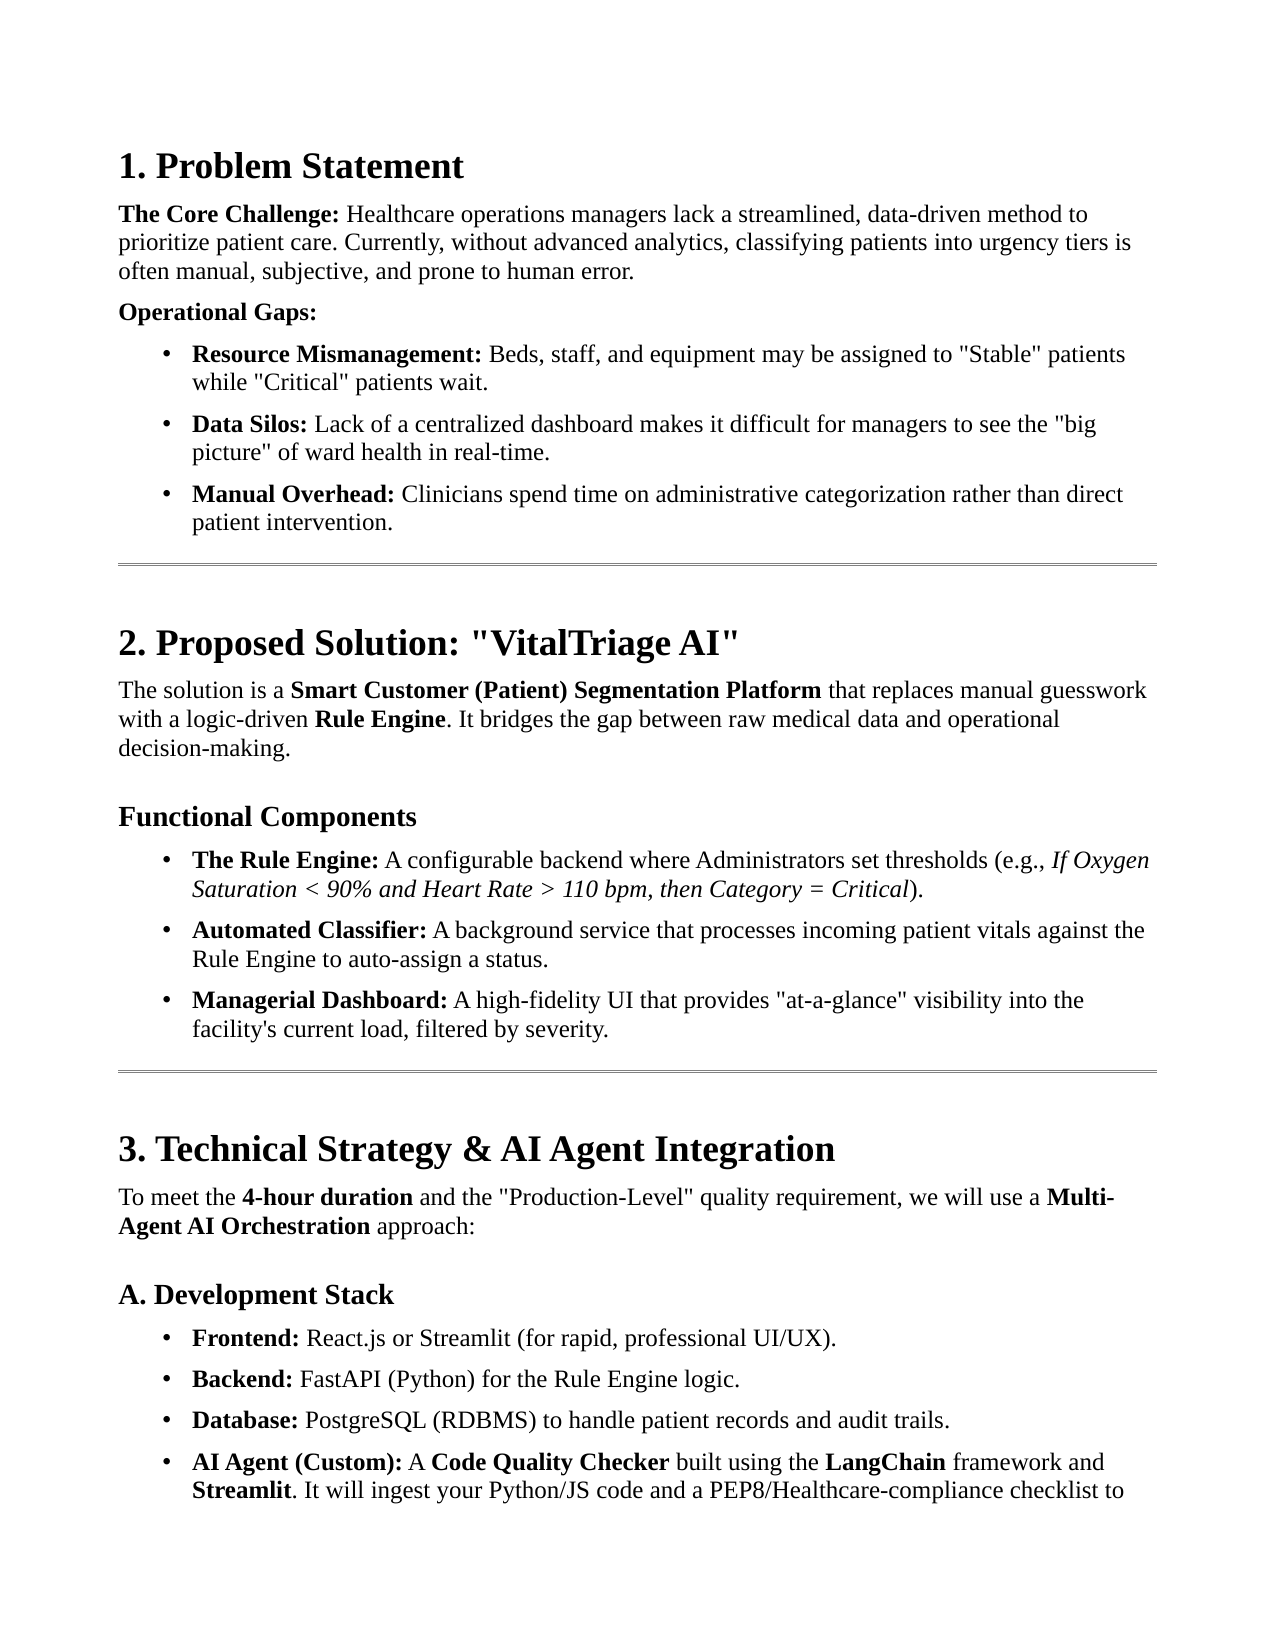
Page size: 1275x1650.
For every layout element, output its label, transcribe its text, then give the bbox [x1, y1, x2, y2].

subtitle 2. Proposed Solution: "VitalTriage AI" [118, 620, 1157, 663]
text To meet the 4-hour duration and the "Production-Level" quality requirement, we will use a Multi-Agent AI Orchestration approach: [118, 1182, 1157, 1239]
list Data Silos: Lack of a centralized dashboard makes it difficult for managers to see the "big picture" of ward health in real-time. [162, 409, 1157, 466]
list Backend: FastAPI (Python) for the Rule Engine logic. [162, 1364, 1157, 1393]
list AI Agent (Custom): A Code Quality Checker built using the LangChain framework and Streamlit. It will ingest your Python/JS code and a PEP8/Healthcare-compliance checklist to [162, 1447, 1157, 1504]
list Resource Mismanagement: Beds, staff, and equipment may be assigned to "Stable" patients while "Critical" patients wait. [162, 339, 1157, 396]
subtitle Functional Components [118, 799, 1157, 833]
subtitle 1. Problem Statement [118, 143, 1157, 186]
list Manual Overhead: Clinicians spend time on administrative categorization rather than direct patient intervention. [162, 479, 1157, 536]
list Database: PostgreSQL (RDBMS) to handle patient records and audit trails. [162, 1406, 1157, 1434]
list Frontend: React.js or Streamlit (for rapid, professional UI/UX). [162, 1323, 1157, 1352]
subtitle 3. Technical Strategy & AI Agent Integration [118, 1126, 1157, 1169]
text The solution is a Smart Customer (Patient) Segmentation Platform that replaces manual guesswork with a logic-driven Rule Engine. It bridges the gap between raw medical data and operational decision-making. [118, 676, 1157, 762]
subtitle A. Development Stack [118, 1277, 1157, 1311]
text The Core Challenge: Healthcare operations managers lack a streamlined, data-driven method to prioritize patient care. Currently, without advanced analytics, classifying patients into urgency tiers is often manual, subjective, and prone to human error. [118, 199, 1157, 285]
list Managerial Dashboard: A high-fidelity UI that provides "at-a-glance" visibility into the facility's current load, filtered by severity. [162, 985, 1157, 1043]
list The Rule Engine: A configurable backend where Administrators set thresholds (e.g., If Oxygen Saturation < 90% and Heart Rate > 110 bpm, then Category = Critical). [162, 845, 1157, 903]
text Operational Gaps: [118, 297, 1157, 326]
list Automated Classifier: A background service that processes incoming patient vitals against the Rule Engine to auto-assign a status. [162, 915, 1157, 973]
